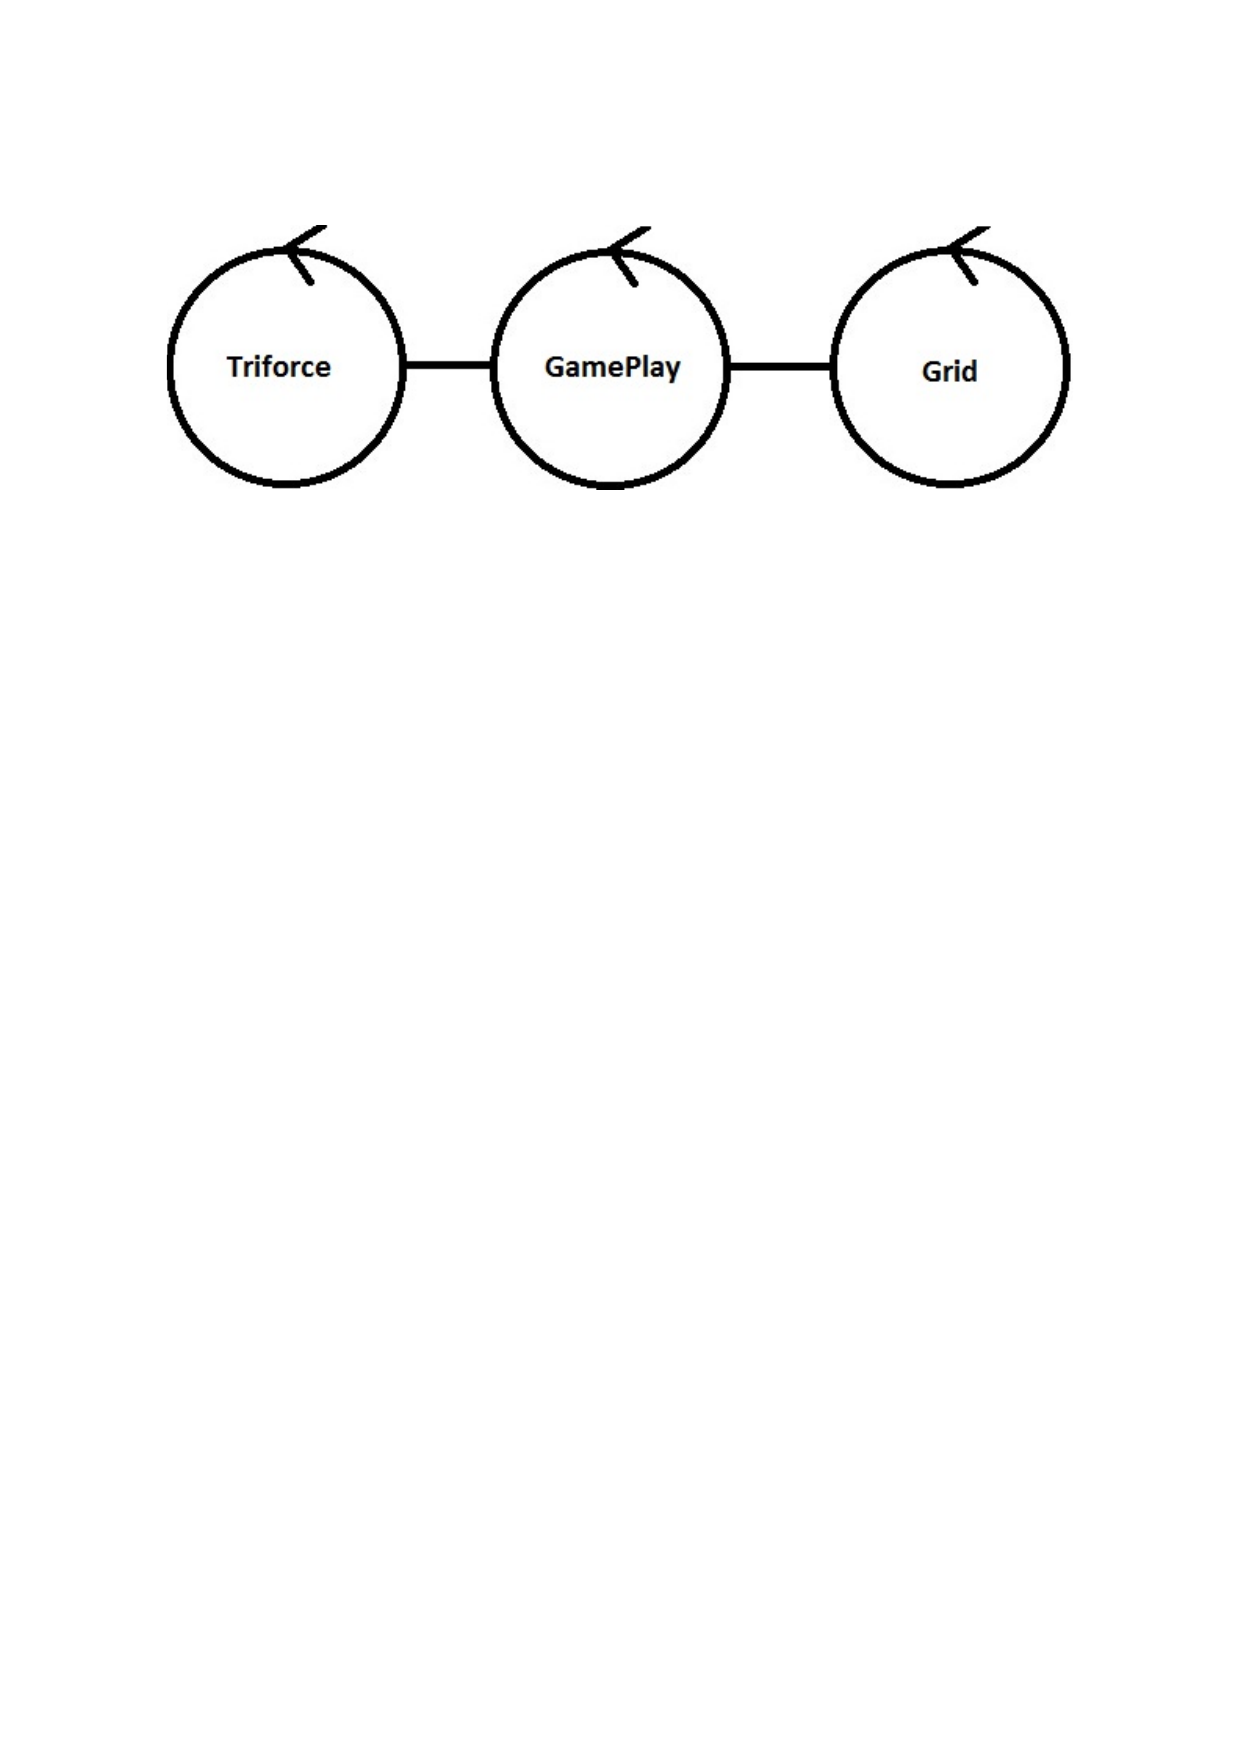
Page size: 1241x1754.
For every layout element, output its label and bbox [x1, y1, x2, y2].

picture [166, 225, 1074, 490]
